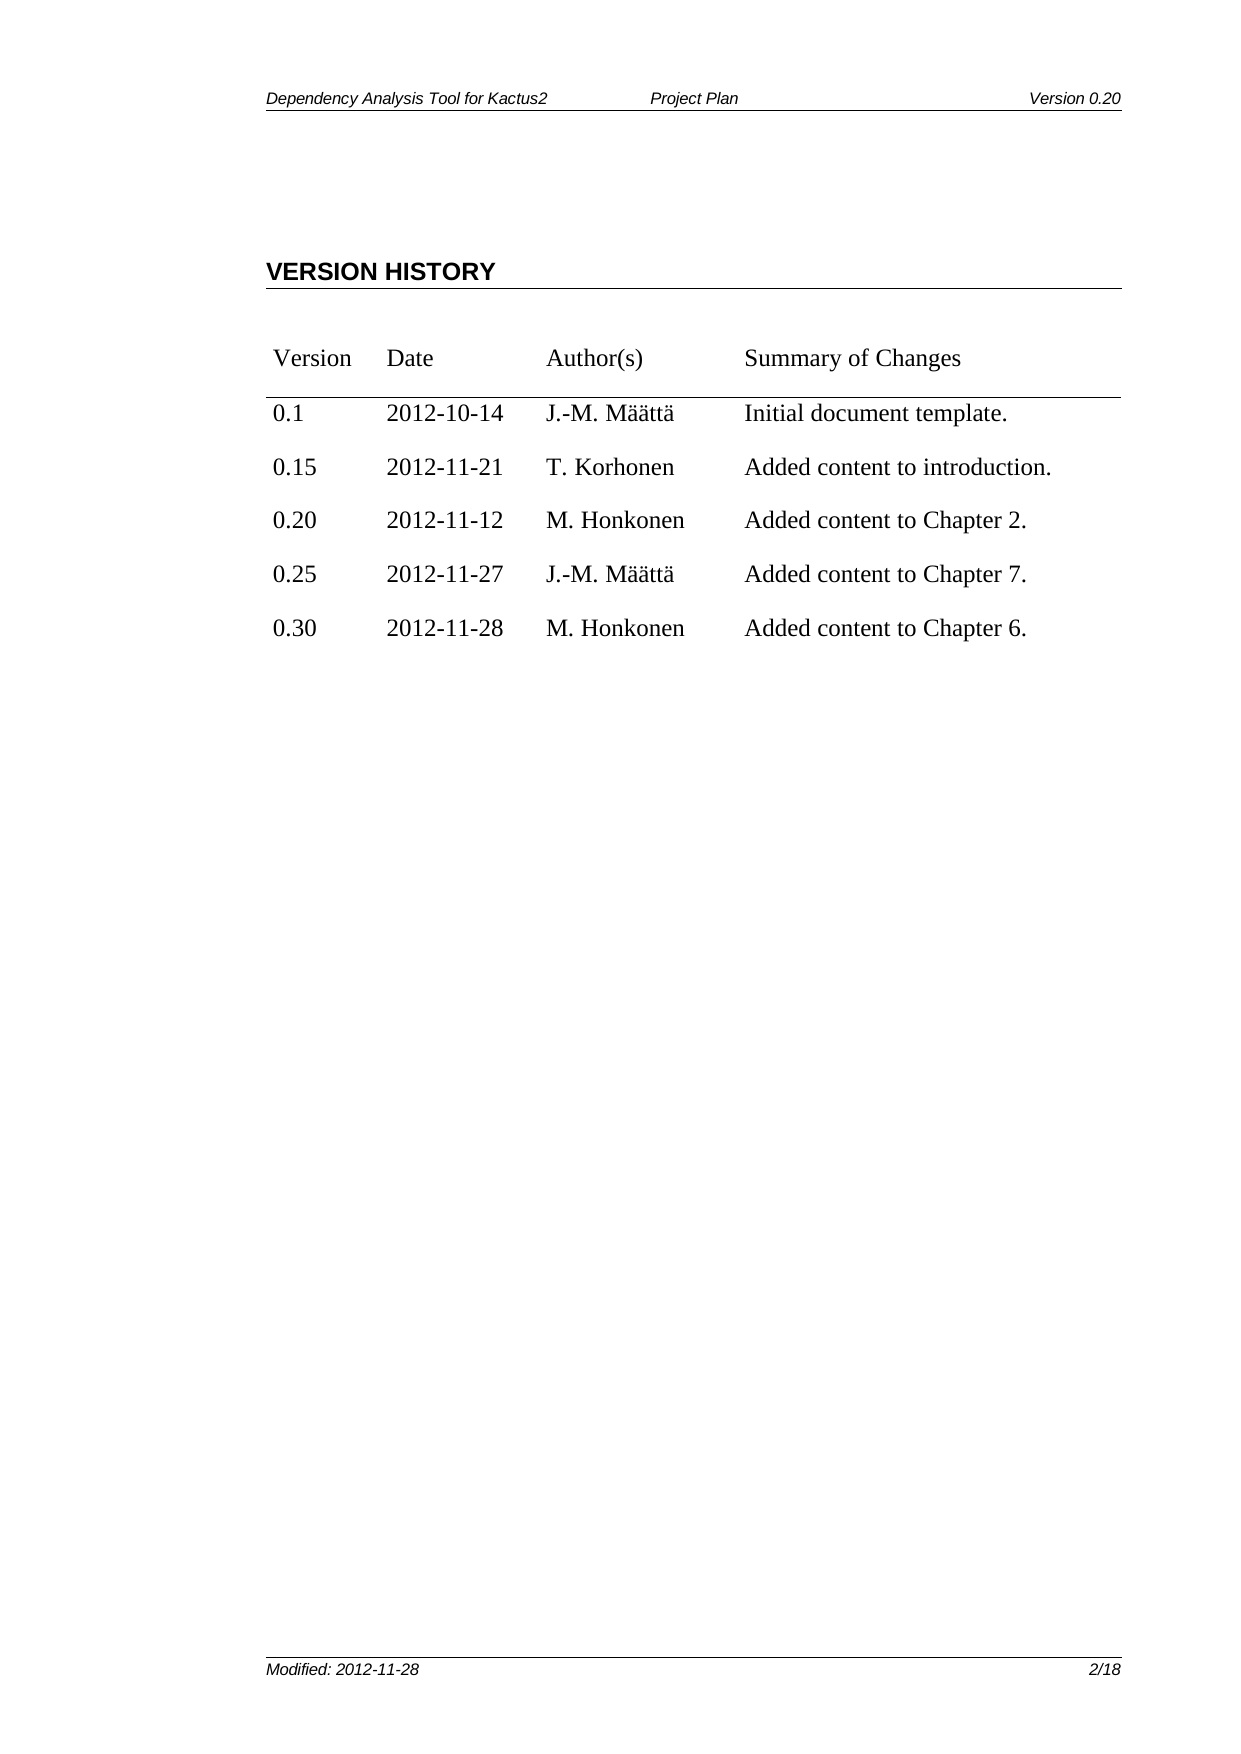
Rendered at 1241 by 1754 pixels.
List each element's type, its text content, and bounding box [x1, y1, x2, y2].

table_cell 0.15 [266, 452, 375, 505]
table_cell [535, 1044, 733, 1098]
table_cell [375, 990, 534, 1044]
table_cell [535, 990, 733, 1044]
table_cell Added content to Chapter 2. [733, 505, 1121, 559]
table_header Summary of Changes [733, 343, 1121, 397]
table_cell T. Korhonen [535, 452, 733, 505]
table_cell [266, 667, 375, 721]
table_header Version [266, 343, 375, 397]
table_cell [375, 1044, 534, 1098]
table_cell [733, 936, 1121, 990]
table_cell [375, 829, 534, 882]
list Version History [266, 257, 1122, 288]
table_cell 2012-10-14 [375, 398, 534, 452]
table_cell [733, 721, 1121, 775]
table_cell [535, 936, 733, 990]
table_cell [733, 1152, 1121, 1206]
table_cell Added content to Chapter 6. [733, 613, 1121, 667]
table_cell [266, 1044, 375, 1098]
table_cell [733, 667, 1121, 721]
table_cell [535, 1152, 733, 1206]
table_cell [375, 667, 534, 721]
table_cell [535, 883, 733, 936]
table_header Author(s) [535, 343, 733, 397]
table_cell [535, 829, 733, 882]
table_cell M. Honkonen [535, 613, 733, 667]
table_cell [266, 883, 375, 936]
table_cell [375, 1152, 534, 1206]
table_cell 2012-11-12 [375, 505, 534, 559]
table_cell [733, 990, 1121, 1044]
table_cell [535, 667, 733, 721]
table_cell [535, 775, 733, 828]
table_cell 0.30 [266, 613, 375, 667]
table_cell 2012-11-27 [375, 559, 534, 613]
table_cell 2012-11-21 [375, 452, 534, 505]
table_cell J.-M. Määttä [535, 398, 733, 452]
table_cell Added content to Chapter 7. [733, 559, 1121, 613]
table_cell [375, 936, 534, 990]
table_cell J.-M. Määttä [535, 559, 733, 613]
table_cell [266, 936, 375, 990]
table_cell M. Honkonen [535, 505, 733, 559]
table_cell Added content to introduction. [733, 452, 1121, 505]
table_cell [733, 829, 1121, 882]
table_cell Initial document template. [733, 398, 1121, 452]
table_cell [266, 990, 375, 1044]
table_cell [375, 775, 534, 828]
table_cell [375, 1098, 534, 1152]
table_cell [266, 721, 375, 775]
table_cell 0.20 [266, 505, 375, 559]
table_cell [733, 775, 1121, 828]
table_cell [375, 883, 534, 936]
table_cell [733, 1098, 1121, 1152]
table_cell 0.1 [266, 398, 375, 452]
table_cell [266, 829, 375, 882]
table_cell [535, 721, 733, 775]
table_cell [733, 1044, 1121, 1098]
table_cell 0.25 [266, 559, 375, 613]
table_header Date [375, 343, 534, 397]
table_cell [375, 721, 534, 775]
table_cell [266, 775, 375, 828]
table_cell [733, 883, 1121, 936]
table_cell [266, 1152, 375, 1206]
table_cell [535, 1098, 733, 1152]
table_cell 2012-11-28 [375, 613, 534, 667]
table_cell [266, 1098, 375, 1152]
